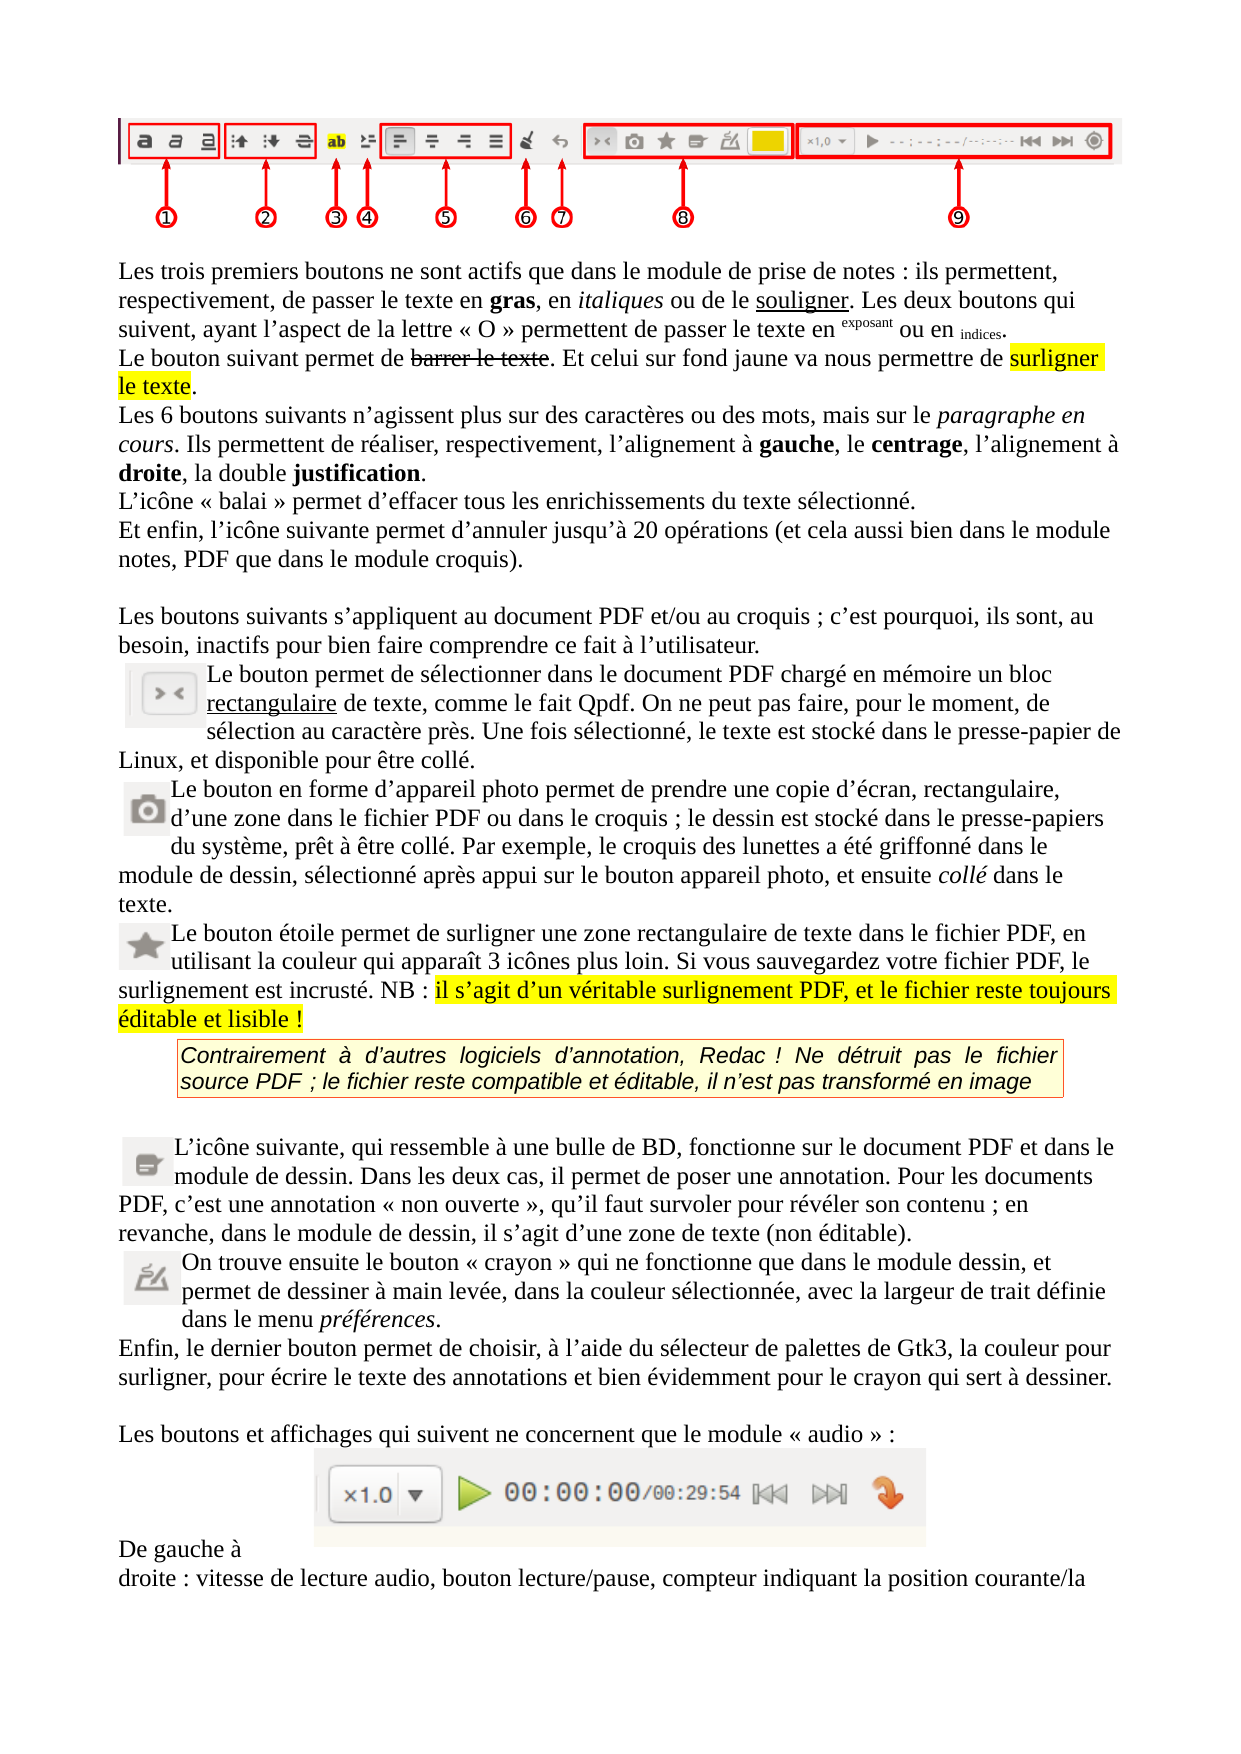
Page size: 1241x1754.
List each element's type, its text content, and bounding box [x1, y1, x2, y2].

text De gauche à droite : vitesse de lecture audio, bouton lecture/pause, compteur indiquant la position courante/la [118, 1534, 1122, 1592]
text Les boutons suivants s’appliquent au document PDF et/ou au croquis ; c’est pourquoi, ils sont, au besoin, inactifs pour bien faire comprendre ce fait à l’utilisateur. [118, 601, 1122, 659]
picture [123, 782, 171, 836]
text On trouve ensuite le bouton « crayon » qui ne fonctionne que dans le module dessin, et permet de dessiner à main levée, dans la couleur sélectionnée, avec la largeur de trait définie dans le menu préférences. [118, 1247, 1122, 1333]
picture [123, 1251, 182, 1305]
picture [125, 663, 207, 728]
picture [122, 1137, 174, 1186]
picture [118, 923, 171, 970]
text Le bouton étoile permet de surligner une zone rectangulaire de texte dans le fichier PDF, en utilisant la couleur qui apparaît 3 icônes plus loin. Si vous sauvegardez votre fichier PDF, le surlignement est incrusté. NB : il s’agit d’un véritable surlignement PDF, et le fichier reste toujours éditable et lisible ! [118, 918, 1122, 1033]
text Et enfin, l’icône suivante permet d’annuler jusqu’à 20 opérations (et cela aussi bien dans le module notes, PDF que dans le module croquis). [118, 515, 1122, 573]
text Les boutons et affichages qui suivent ne concernent que le module « audio » : [118, 1419, 1122, 1448]
picture [118, 118, 1123, 228]
text Enfin, le dernier bouton permet de choisir, à l’aide du sélecteur de palettes de Gtk3, la couleur pour surligner, pour écrire le texte des annotations et bien évidemment pour le crayon qui sert à dessiner. [118, 1333, 1122, 1391]
text Les 6 boutons suivants n’agissent plus sur des caractères ou des mots, mais sur le paragraphe en cours. Ils permettent de réaliser, respectivement, l’alignement à gauche, le centrage, l’alignement à droite, la double justification. [118, 400, 1122, 486]
text Le bouton suivant permet de barrer le texte. Et celui sur fond jaune va nous permettre de surligner le texte. [118, 343, 1122, 400]
text L’icône « balai » permet d’effacer tous les enrichissements du texte sélectionné. [118, 486, 1122, 515]
text L’icône suivante, qui ressemble à une bulle de BD, fonctionne sur le document PDF et dans le module de dessin. Dans les deux cas, il permet de poser une annotation. Pour les documents PDF, c’est une annotation « non ouverte », qu’il faut survoler pour révéler son contenu ; en revanche, dans le module de dessin, il s’agit d’une zone de texte (non éditable). [118, 1132, 1122, 1247]
text Les trois premiers boutons ne sont actifs que dans le module de prise de notes : ils permettent, respectivement, de passer le texte en gras, en italiques ou de le souligner. Les deux boutons qui suivent, ayant l’aspect de la lettre « O » permettent de passer le texte en exposant ou en indices. [118, 256, 1122, 343]
picture [313, 1448, 927, 1547]
text Contrairement à d’autres logiciels d’annotation, Redac ! Ne détruit pas le fichier source PDF ; le fichier reste compatible et éditable, il n’est pas transformé en image [178, 1040, 1063, 1097]
text Le bouton permet de sélectionner dans le document PDF chargé en mémoire un bloc rectangulaire de texte, comme le fait Qpdf. On ne peut pas faire, pour le moment, de sélection au caractère près. Une fois sélectionné, le texte est stocké dans le presse-papier de Linux, et disponible pour être collé. [118, 659, 1122, 774]
text Le bouton en forme d’appareil photo permet de prendre une copie d’écran, rectangulaire, d’une zone dans le fichier PDF ou dans le croquis ; le dessin est stocké dans le presse-papiers du système, prêt à être collé. Par exemple, le croquis des lunettes a été griffonné dans le module de dessin, sélectionné après appui sur le bouton appareil photo, et ensuite collé dans le texte. [118, 774, 1122, 918]
